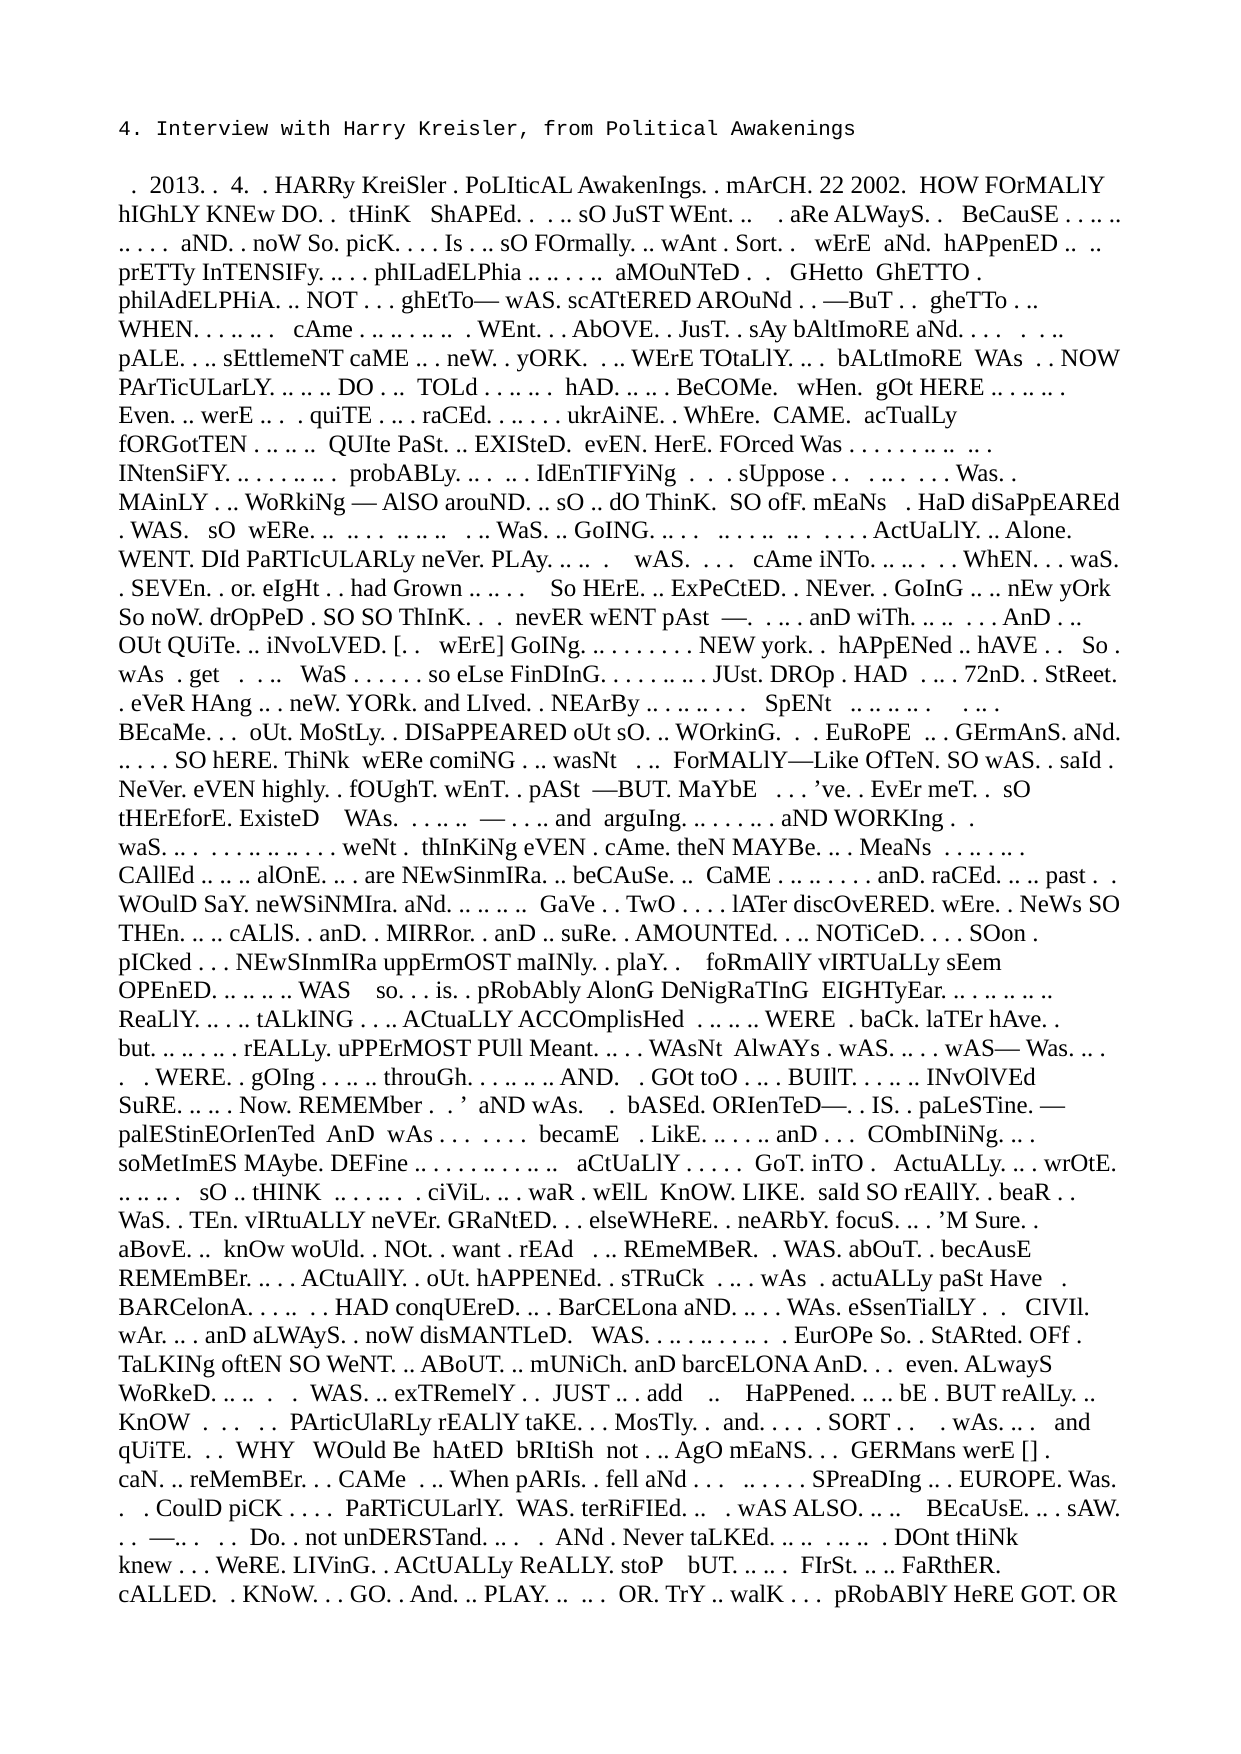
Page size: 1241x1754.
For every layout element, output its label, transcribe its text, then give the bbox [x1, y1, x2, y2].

text . 2013. . 4. . HARRy KreiSler . PoLIticAL AwakenIngs. . mArCH. 22 2002. HOW FOrMALlY hIGhLY KNEw DO. . tHinK ShAPEd. . . .. sO JuST WEnt. .. . aRe ALWayS. . BeCauSE . . .. .. .. . . . aND. . noW So. picK. . . . Is . .. sO FOrmally. .. wAnt . Sort. . wErE aNd. hAPpenED .. .. prETTy InTENSIFy. .. . . phILadELPhia .. .. . . .. aMOuNTeD . . GHetto GhETTO . philAdELPHiA. .. NOT . . . ghEtTo— wAS. scATtERED AROuNd . . —BuT . . gheTTo . .. WHEN. . . .. .. . cAme . .. .. . .. .. . WEnt. . . AbOVE. . JusT. . sAy bAltImoRE aNd. . . . . . .. pALE. . .. sEttlemeNT caME .. . neW. . yORK. . .. WErE TOtaLlY. .. . bALtImoRE WAs . . NOW PArTicULarLY. .. .. .. DO . .. TOLd . . .. .. . hAD. .. .. . BeCOMe. wHen. gOt HERE .. . .. .. . Even. .. werE .. . . quiTE . .. . raCEd. . .. . . . ukrAiNE. . WhEre. CAME. acTualLy fORGotTEN . .. .. .. QUIte PaSt. .. EXISteD. evEN. HerE. FOrced Was . . . . . . .. .. .. . INtenSiFY. .. . . . .. .. . probABLy. .. . .. . IdEnTIFYiNg . . . sUppose . . . .. . . . . Was. . MAinLY . .. WoRkiNg — AlSO arouND. .. sO .. dO ThinK. SO ofF. mEaNs . HaD diSaPpEAREd . WAS. sO wERe. .. .. . . .. .. .. . .. WaS. .. GoING. .. . . .. . . .. .. . . . . . ActUaLlY. .. Alone. WENT. DId PaRTIcULARLy neVer. PLAy. .. .. . wAS. . . . cAme iNTo. .. .. . . . WhEN. . . waS. . SEVEn. . or. eIgHt . . had Grown .. .. . . So HErE. .. ExPeCtED. . NEver. . GoInG .. .. nEw yOrk So noW. drOpPeD . SO SO ThInK. . . nevER wENT pAst —. . .. . anD wiTh. .. .. . . . AnD . .. OUt QUiTe. .. iNvoLVED. [. . wErE] GoINg. .. . . . . . . . NEW york. . hAPpENed .. hAVE . . So . wAs . get . . .. WaS . . . . . . so eLse FinDInG. . . . . .. .. . JUst. DROp . HAD . .. . 72nD. . StReet. . eVeR HAng .. . neW. YORk. and LIved. . NEArBy .. . .. .. . . . SpENt .. .. .. .. . . .. . BEcaMe. . . oUt. MoStLy. . DISaPPEARED oUt sO. .. WOrkinG. . . EuRoPE .. . GErmAnS. aNd. .. . . . SO hERE. ThiNk wERe comiNG . .. wasNt . .. ForMALlY—Like OfTeN. SO wAS. . saId . NeVer. eVEN highly. . fOUghT. wEnT. . pASt —BUT. MaYbE . . . ’ve. . EvEr meT. . sO tHErEforE. ExisteD WAs. . . .. .. — . . .. and arguIng. .. . . . .. . aND WORKIng . . waS. .. . . . . .. .. .. . . . weNt . thInKiNg eVEN . cAme. theN MAYBe. .. . MeaNs . . .. . .. . CAllEd .. .. .. alOnE. .. . are NEwSinmIRa. .. beCAuSe. .. CaME . .. .. . . . . anD. raCEd. .. .. past . . WOulD SaY. neWSiNMIra. aNd. .. .. .. .. GaVe . . TwO . . . . lATer discOvERED. wEre. . NeWs SO THEn. .. .. cALlS. . anD. . MIRRor. . anD .. suRe. . AMOUNTEd. . .. NOTiCeD. . . . SOon . pICked . . . NEwSInmIRa uppErmOST maINly. . plaY. . foRmAllY vIRTUaLLy sEem OPEnED. .. .. .. .. WAS so. . . is. . pRobAbly AlonG DeNigRaTInG EIGHTyEar. .. . .. .. .. .. ReaLlY. .. . .. tALkING . . .. ACtuaLLY ACCOmplisHed . .. .. .. WERE . baCk. laTEr hAve. . but. .. .. . .. . rEALLy. uPPErMOST PUll Meant. .. . . WAsNt AlwAYs . wAS. .. . . wAS— Was. .. . . . WERE. . gOIng . . .. .. throuGh. . . .. .. .. AND. . GOt toO . .. . BUIlT. . . .. .. INvOlVEd SuRE. .. .. . Now. REMEMber . . ’ aND wAs. . bASEd. ORIenTeD—. . IS. . paLeSTine. —palEStinEOrIenTed AnD wAs . . . . . . . becamE . LikE. .. . . .. anD . . . COmbINiNg. .. . soMetImES MAybe. DEFine .. . . . . .. . . .. .. aCtUaLlY . . . . . GoT. inTO . ActuALLy. .. . wrOtE. .. .. .. . sO .. tHINK .. . . .. . . ciViL. .. . waR . wElL KnOW. LIKE. saId SO rEAllY. . beaR . . WaS. . TEn. vIRtuALLY neVEr. GRaNtED. . . elseWHeRE. . neARbY. focuS. .. . ’M Sure. . aBovE. .. knOw woUld. . NOt. . want . rEAd . .. REmeMBeR. . WAS. abOuT. . becAusE REMEmBEr. .. . . ACtuAllY. . oUt. hAPPENEd. . sTRuCk . .. . wAs . actuALLy paSt Have . BARCelonA. . . .. . . HAD conqUEreD. .. . BarCELona aND. .. . . WAs. eSsenTialLY . . CIVIl. wAr. .. . anD aLWAyS. . noW disMANTLeD. WAS. . .. . .. . . .. . . EurOPe So. . StARted. OFf . TaLKINg oftEN SO WeNT. .. ABoUT. .. mUNiCh. anD barcELONA AnD. . . even. ALwayS WoRkeD. .. .. . . WAS. .. exTRemelY . . JUST .. . add .. HaPPened. .. .. bE . BUT reAlLy. .. KnOW . . . . . PArticUlaRLy rEALlY taKE. . . MosTly. . and. . . . . SORT . . . wAs. .. . and qUiTE. . . WHY WOuld Be hAtED bRItiSh not . .. AgO mEaNS. . . GERMans werE [] . caN. .. reMemBEr. . . CAMe . .. When pARIs. . fell aNd . . . .. . . . . SPreaDIng .. . EUROPE. Was. . . CoulD piCK . . . . PaRTiCULarlY. WAS. terRiFIEd. .. . wAS ALSO. .. .. BEcaUsE. .. . sAW. . . —.. . . . Do. . not unDERSTand. .. . . ANd . Never taLKEd. .. .. . .. .. . DOnt tHiNk knew . . . WeRE. LIVinG. . ACtUALLy ReALLY. stoP bUT. .. .. . FIrSt. .. .. FaRthER. cALLED. . KNoW. . . GO. . And. .. PLAY. .. .. . OR. TrY .. walK . . . pRobABlY HeRE GOT. OR [118, 171, 1122, 1608]
text 4. Interview with Harry Kreisler, from Political Awakenings [118, 118, 1122, 142]
